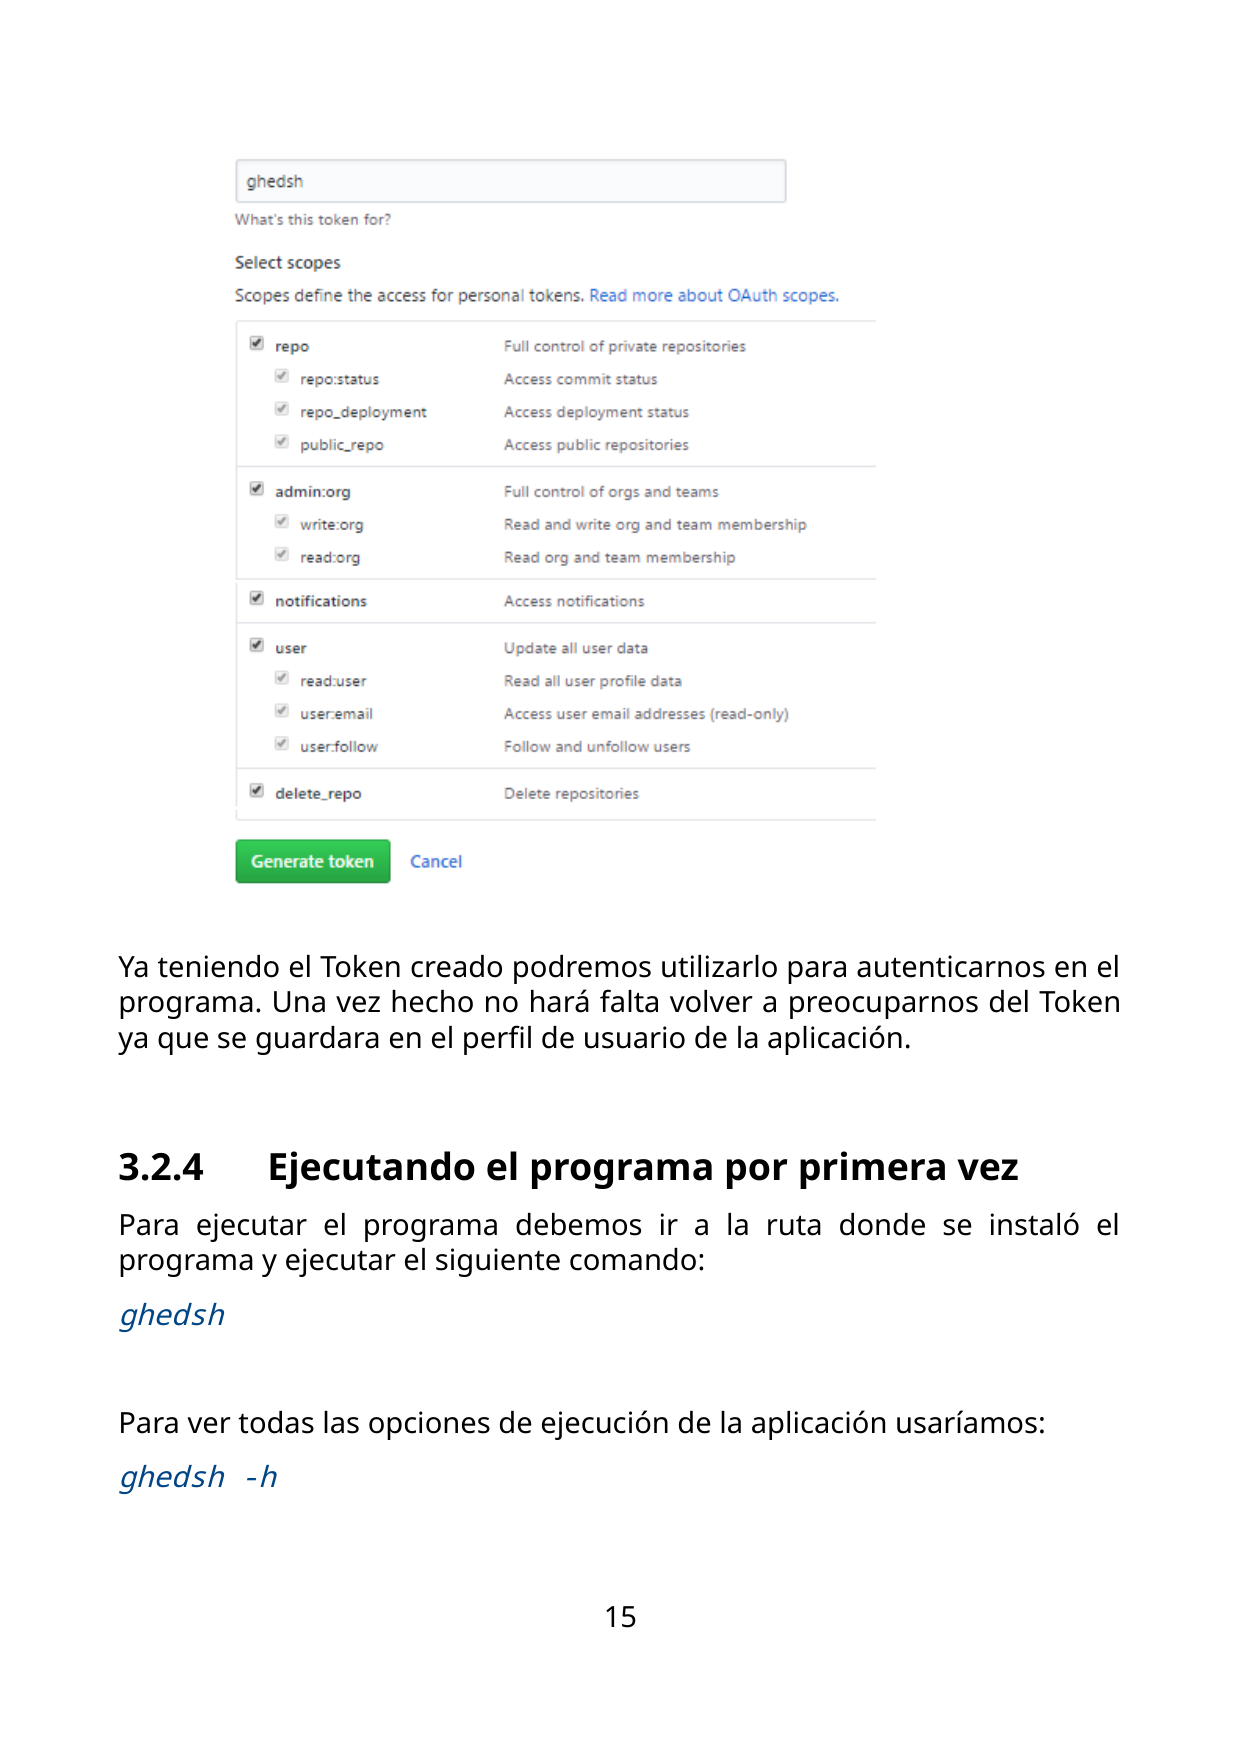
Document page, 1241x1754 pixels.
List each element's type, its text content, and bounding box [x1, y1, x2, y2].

text ghedsh -h [118, 1457, 1122, 1496]
subtitle Ejecutando el programa por primera vez [118, 1140, 1122, 1191]
text ghedsh [118, 1294, 1122, 1334]
text Para ejecutar el programa debemos ir a la ruta donde se instaló el programa y ejecutar el siguiente comando: [118, 1204, 1122, 1279]
text Para ver todas las opciones de ejecución de la aplicación usaríamos: [118, 1402, 1122, 1442]
picture [215, 150, 876, 896]
text Ya teniendo el Token creado podremos utilizarlo para autenticarnos en el programa. Una vez hecho no hará falta volver a preocuparnos del Token ya que se guardara en el perfil de usuario de la aplicación. [118, 946, 1122, 1057]
